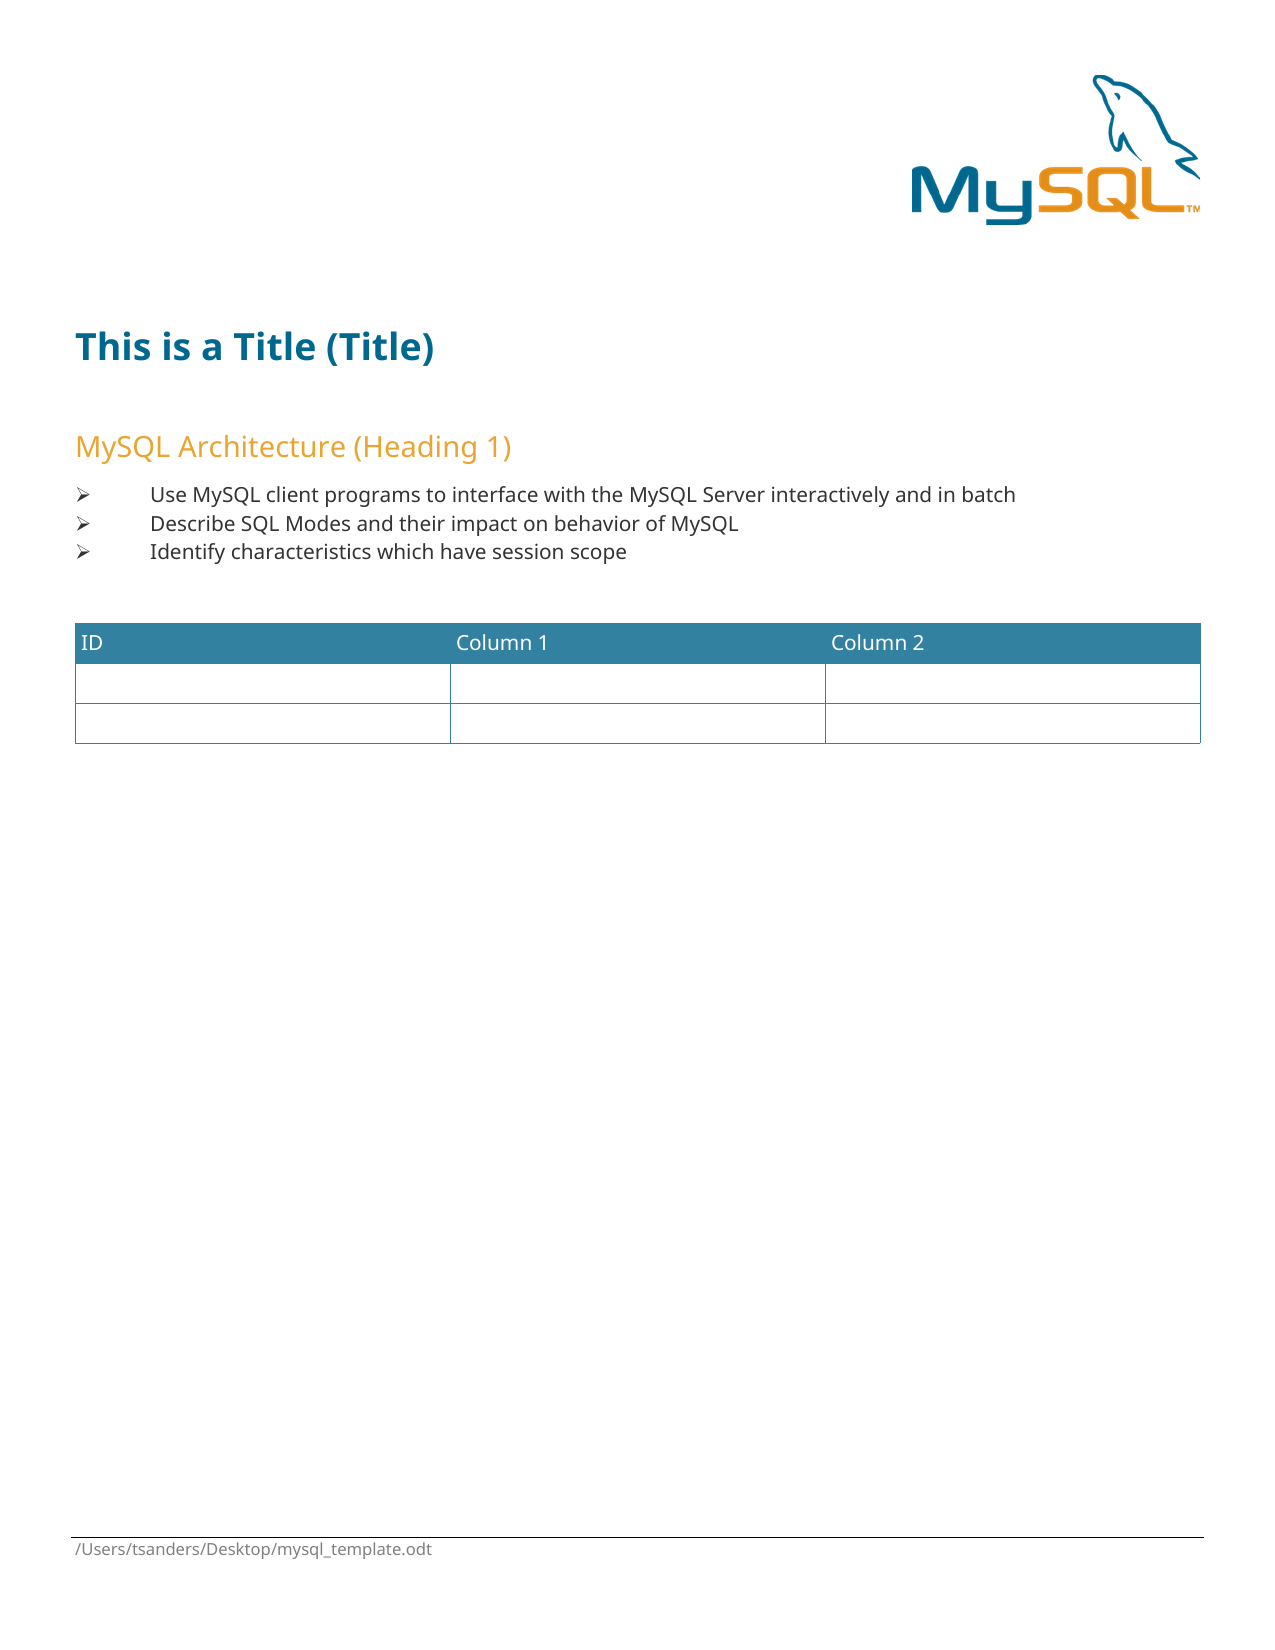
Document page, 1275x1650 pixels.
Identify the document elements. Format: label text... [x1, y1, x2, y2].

picture [912, 75, 1200, 225]
table_header Column 1 [451, 624, 825, 663]
list Identify characteristics which have session scope [75, 537, 1200, 566]
table_header ID [76, 624, 450, 663]
table_cell [826, 664, 1200, 703]
list Describe SQL Modes and their impact on behavior of MySQL [75, 509, 1200, 537]
picture [1108, 75, 1200, 176]
table_cell [451, 704, 825, 743]
list Use MySQL client programs to interface with the MySQL Server interactively and in batch [75, 481, 1200, 509]
title This is a Title (Title) [75, 320, 1200, 371]
table_cell [826, 704, 1200, 743]
table_cell [76, 664, 450, 703]
table_cell [451, 664, 825, 703]
table_cell [76, 704, 450, 743]
table_header Column 2 [826, 624, 1200, 663]
subtitle MySQL Architecture (Heading 1) [75, 426, 1200, 466]
